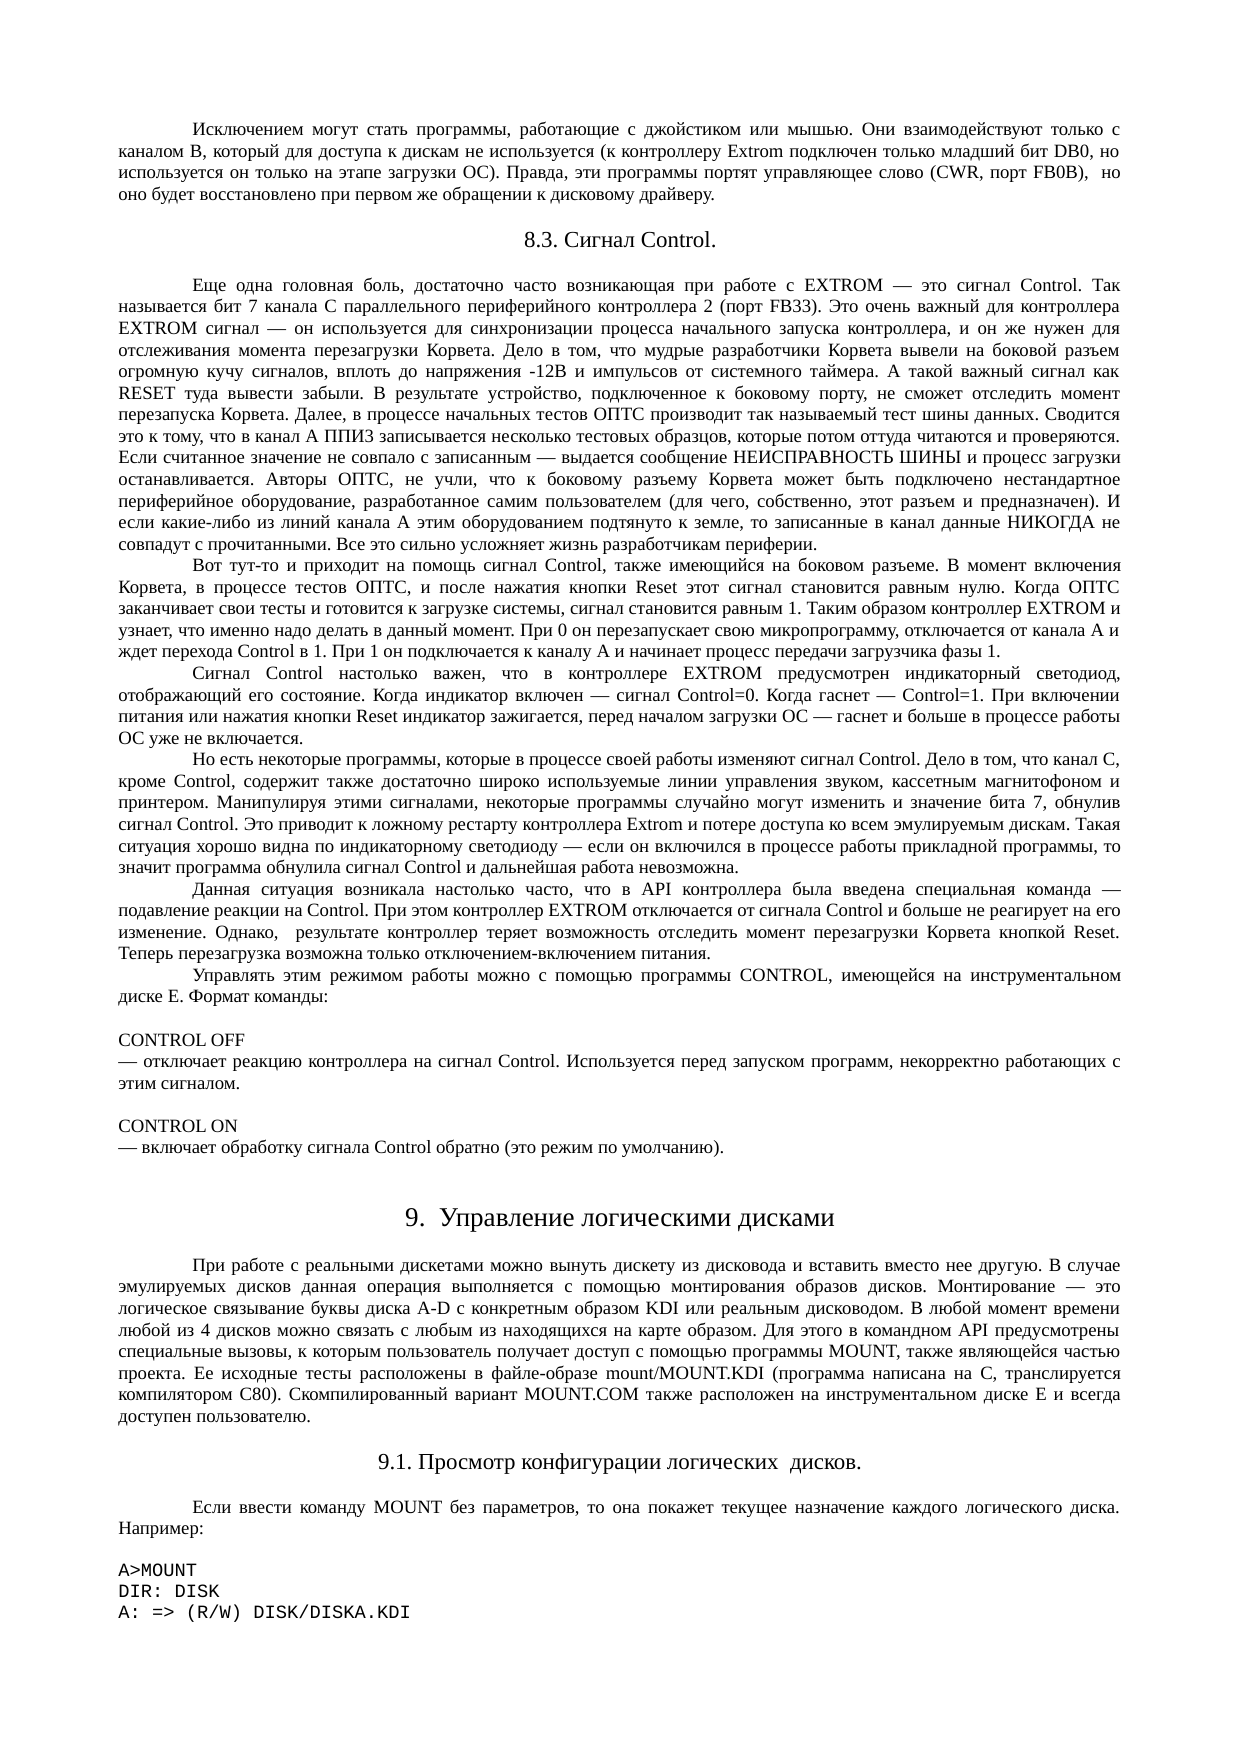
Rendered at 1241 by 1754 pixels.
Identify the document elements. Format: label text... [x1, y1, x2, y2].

text CONTROL OFF [118, 1028, 1122, 1050]
text A: => (R/W) DISK/DISKA.KDI [118, 1603, 1122, 1624]
text Исключением могут стать программы, работающие с джойстиком или мышью. Они взаимодействуют только с каналом В, который для доступа к дискам не используется (к контроллеру Extrom подключен только младший бит DB0, но используется он только на этапе загрузки ОС). Правда, эти программы портят управляющее слово (CWR, порт FB0B), но оно будет восстановлено при первом же обращении к дисковому драйверу. [118, 118, 1122, 204]
text Еще одна головная боль, достаточно часто возникающая при работе с EXTROM — это сигнал Control. Так называется бит 7 канала С параллельного периферийного контроллера 2 (порт FB33). Это очень важный для контроллера EXTROM сигнал — он используется для синхронизации процесса начального запуска контроллера, и он же нужен для отслеживания момента перезагрузки Корвета. Дело в том, что мудрые разработчики Корвета вывели на боковой разъем огромную кучу сигналов, вплоть до напряжения -12В и импульсов от системного таймера. А такой важный сигнал как RESET туда вывести забыли. В результате устройство, подключенное к боковому порту, не сможет отследить момент перезапуска Корвета. Далее, в процессе начальных тестов ОПТС производит так называемый тест шины данных. Сводится это к тому, что в канал А ППИ3 записывается несколько тестовых образцов, которые потом оттуда читаются и проверяются. Если считанное значение не совпало с записанным — выдается сообщение НЕИСПРАВНОСТЬ ШИНЫ и процесс загрузки останавливается. Авторы ОПТС, не учли, что к боковому разъему Корвета может быть подключено нестандартное периферийное оборудование, разработанное самим пользователем (для чего, собственно, этот разъем и предназначен). И если какие-либо из линий канала А этим оборудованием подтянуто к земле, то записанные в канал данные НИКОГДА не совпадут с прочитанными. Все это сильно усложняет жизнь разработчикам периферии. [118, 274, 1122, 554]
text — отключает реакцию контроллера на сигнал Control. Используется перед запуском программ, некорректно работающих с этим сигналом. [118, 1050, 1122, 1093]
text CONTROL ON [118, 1115, 1122, 1136]
text Вот тут-то и приходит на помощь сигнал Control, также имеющийся на боковом разъеме. В момент включения Корвета, в процессе тестов ОПТС, и после нажатия кнопки Reset этот сигнал становится равным нулю. Когда ОПТС заканчивает свои тесты и готовится к загрузке системы, сигнал становится равным 1. Таким образом контроллер EXTROM и узнает, что именно надо делать в данный момент. При 0 он перезапускает свою микропрограмму, отключается от канала А и ждет перехода Control в 1. При 1 он подключается к каналу А и начинает процесс передачи загрузчика фазы 1. [118, 554, 1122, 662]
text Сигнал Control настолько важен, что в контроллере EXTROM предусмотрен индикаторный светодиод, отображающий его состояние. Когда индикатор включен — сигнал Control=0. Когда гаснет — Control=1. При включении питания или нажатия кнопки Reset индикатор зажигается, перед началом загрузки ОС — гаснет и больше в процессе работы ОС уже не включается. [118, 662, 1122, 748]
text — включает обработку сигнала Control обратно (это режим по умолчанию). [118, 1136, 1122, 1158]
text 8.3. Сигнал Control. [118, 226, 1122, 252]
text Но есть некоторые программы, которые в процессе своей работы изменяют сигнал Control. Дело в том, что канал С, кроме Control, содержит также достаточно широко используемые линии управления звуком, кассетным магнитофоном и принтером. Манипулируя этими сигналами, некоторые программы случайно могут изменить и значение бита 7, обнулив сигнал Control. Это приводит к ложному рестарту контроллера Extrom и потере доступа ко всем эмулируемым дискам. Такая ситуация хорошо видна по индикаторному светодиоду — если он включился в процессе работы прикладной программы, то значит программа обнулила сигнал Control и дальнейшая работа невозможна. [118, 748, 1122, 878]
text Данная ситуация возникала настолько часто, что в API контроллера была введена специальная команда — подавление реакции на Control. При этом контроллер EXTROM отключается от сигнала Control и больше не реагирует на его изменение. Однако, результате контроллер теряет возможность отследить момент перезагрузки Корвета кнопкой Reset. Теперь перезагрузка возможна только отключением-включением питания. [118, 878, 1122, 964]
text DIR: DISK [118, 1582, 1122, 1603]
text Если ввести команду MOUNT без параметров, то она покажет текущее назначение каждого логического диска. Например: [118, 1496, 1122, 1539]
text Управлять этим режимом работы можно с помощью программы CONTROL, имеющейся на инструментальном диске Е. Формат команды: [118, 964, 1122, 1007]
text A>MOUNT [118, 1560, 1122, 1582]
text 9.1. Просмотр конфигурации логических дисков. [118, 1448, 1122, 1474]
text При работе с реальными дискетами можно вынуть дискету из дисковода и вставить вместо нее другую. В случае эмулируемых дисков данная операция выполняется с помощью монтирования образов дисков. Монтирование — это логическое связывание буквы диска А-D с конкретным образом KDI или реальным дисководом. В любой момент времени любой из 4 дисков можно связать с любым из находящихся на карте образом. Для этого в командном API предусмотрены специальные вызовы, к которым пользователь получает доступ с помощью программы MOUNT, также являющейся частью проекта. Ее исходные тесты расположены в файле-образе mount/MOUNT.KDI (программа написана на С, транслируется компилятором C80). Скомпилированный вариант MOUNT.COM также расположен на инструментальном диске Е и всегда доступен пользователю. [118, 1254, 1122, 1426]
text 9. Управление логическими дисками [118, 1201, 1122, 1232]
